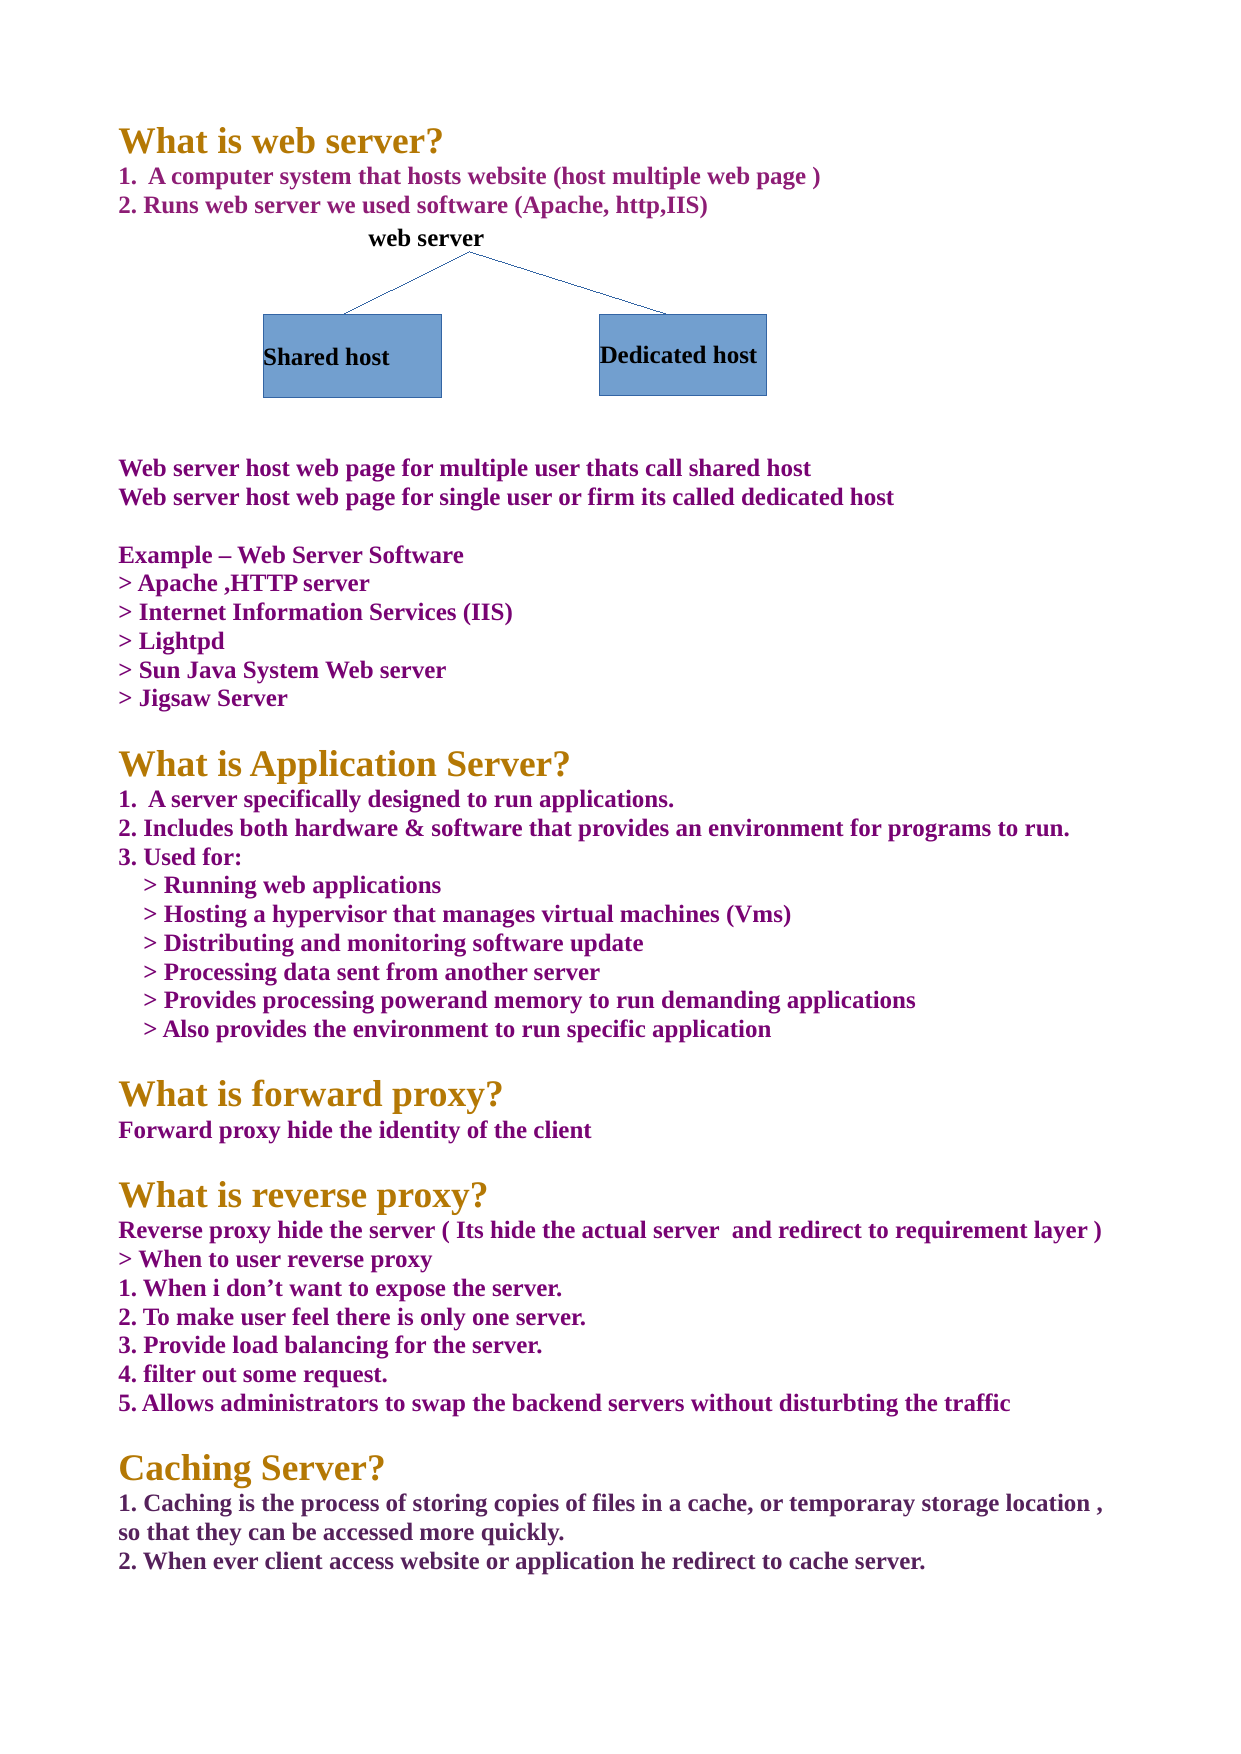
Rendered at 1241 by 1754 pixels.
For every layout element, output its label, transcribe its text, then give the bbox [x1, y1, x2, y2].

text What is forward proxy? [118, 1072, 1122, 1115]
text 2. Includes both hardware & software that provides an environment for programs to run. [118, 813, 1122, 842]
text 1. Caching is the process of storing copies of files in a cache, or temporaray storage location , so that they can be accessed more quickly. [118, 1488, 1122, 1546]
text > Processing data sent from another server [118, 957, 1122, 985]
text What is web server? [118, 118, 1122, 161]
text > Distributing and monitoring software update [118, 928, 1122, 957]
text > Lightpd [118, 626, 1122, 655]
text 1. A server specifically designed to run applications. [118, 784, 1122, 813]
text 2. When ever client access website or application he redirect to cache server. [118, 1546, 1122, 1575]
text > Jigsaw Server [118, 683, 1122, 712]
text > Running web applications [118, 870, 1122, 899]
text > Apache ,HTTP server [118, 568, 1122, 597]
text > Also provides the environment to run specific application [118, 1014, 1122, 1043]
text 1. A computer system that hosts website (host multiple web page ) [118, 161, 1122, 190]
text Reverse proxy hide the server ( Its hide the actual server and redirect to requirement layer ) [118, 1215, 1122, 1244]
text > Sun Java System Web server [118, 655, 1122, 683]
text > When to user reverse proxy [118, 1244, 1122, 1273]
text Forward proxy hide the identity of the client [118, 1115, 1122, 1143]
text 2. To make user feel there is only one server. [118, 1302, 1122, 1330]
text 3. Provide load balancing for the server. [118, 1330, 1122, 1359]
text Example – Web Server Software [118, 540, 1122, 568]
text What is Application Server? [118, 741, 1122, 784]
text 2. Runs web server we used software (Apache, http,IIS) [118, 190, 1122, 219]
text 5. Allows administrators to swap the backend servers without disturbting the traffic [118, 1388, 1122, 1417]
text > Internet Information Services (IIS) [118, 597, 1122, 626]
text What is reverse proxy? [118, 1172, 1122, 1215]
text Web server host web page for single user or firm its called dedicated host [118, 482, 1122, 511]
text > Provides processing powerand memory to run demanding applications [118, 985, 1122, 1014]
text web server [118, 219, 1122, 252]
text Web server host web page for multiple user thats call shared host [118, 453, 1122, 482]
text > Hosting a hypervisor that manages virtual machines (Vms) [118, 899, 1122, 928]
text 3. Used for: [118, 842, 1122, 870]
text 1. When i don’t want to expose the server. [118, 1273, 1122, 1302]
text 4. filter out some request. [118, 1359, 1122, 1388]
text Caching Server? [118, 1445, 1122, 1488]
